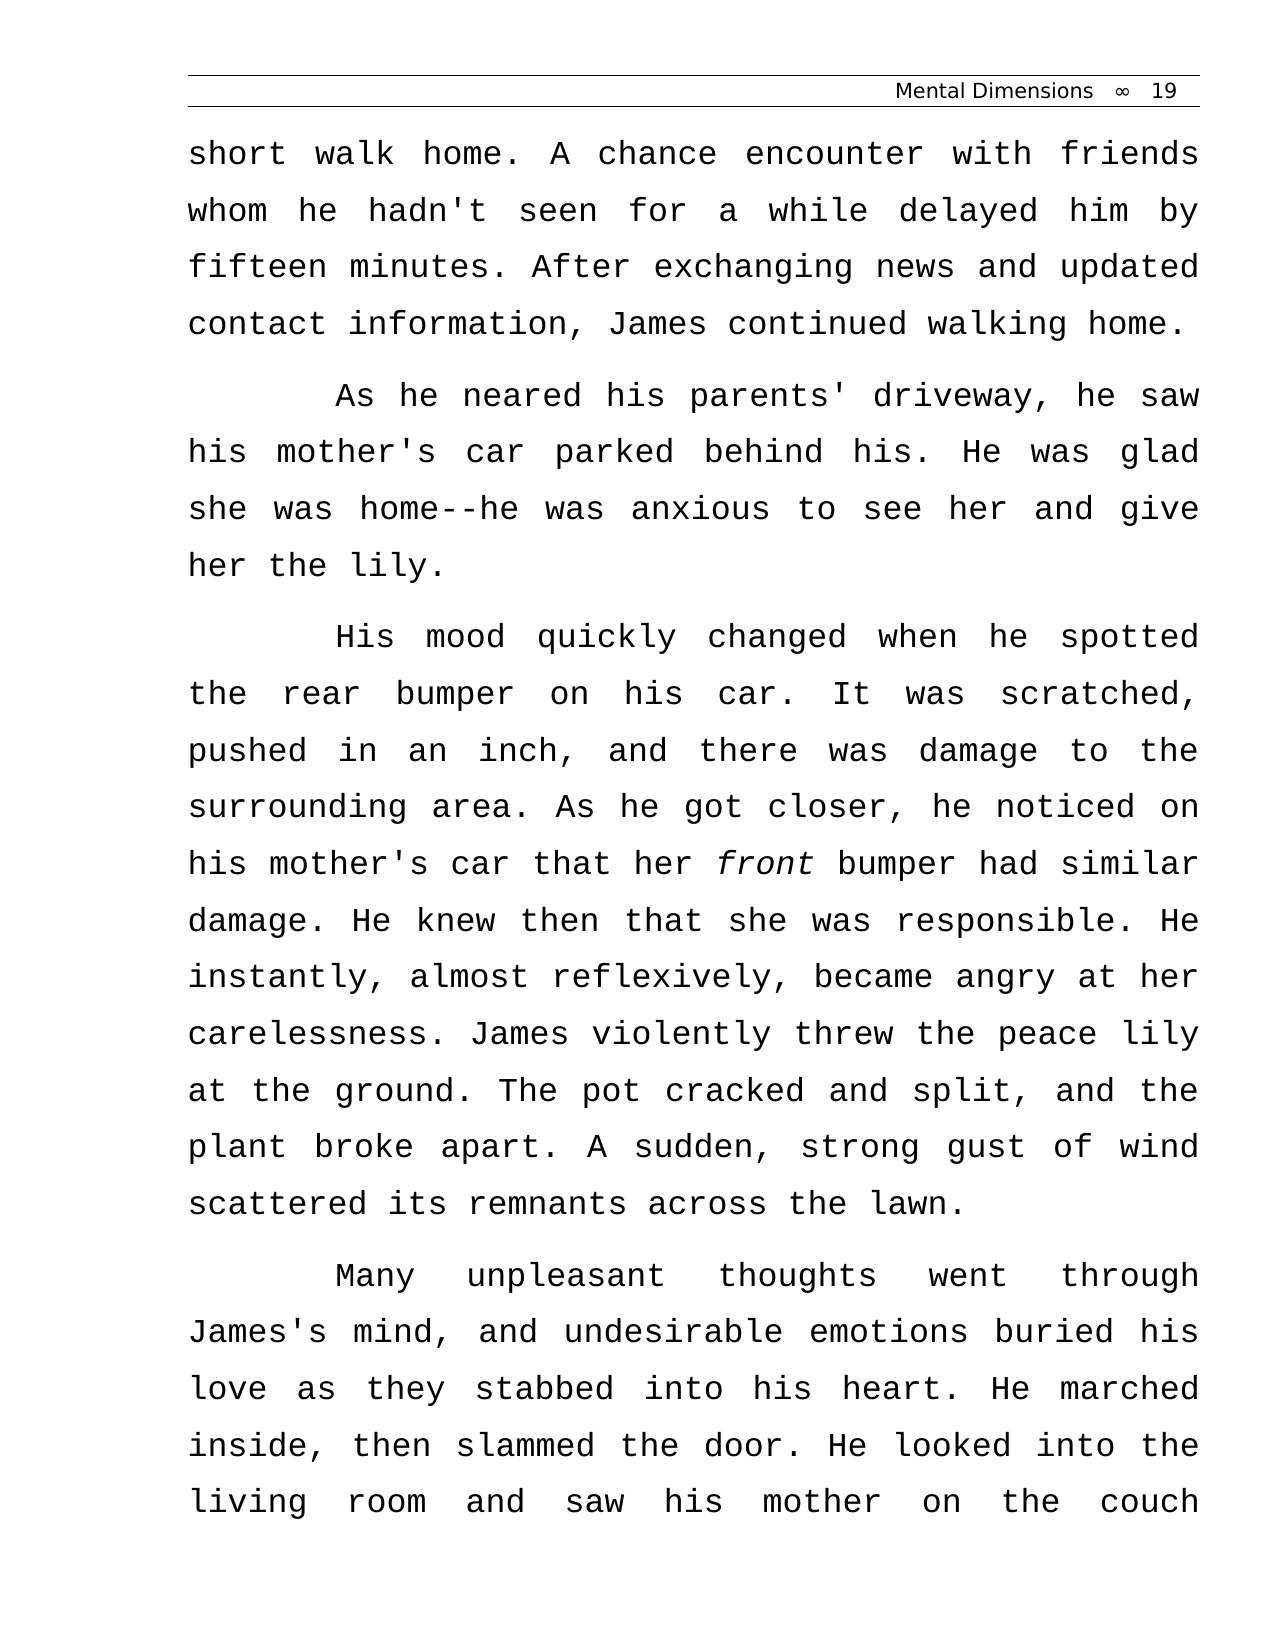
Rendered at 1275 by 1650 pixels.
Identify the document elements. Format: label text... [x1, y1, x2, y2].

text short walk home. A chance encounter with friends whom he hadn't seen for a while delayed him by fifteen minutes. After exchanging news and updated contact information, James continued walking home. [187, 137, 1200, 344]
text His mood quickly changed when he spotted the rear bumper on his car. It was scratched, pushed in an inch, and there was damage to the surrounding area. As he got closer, he noticed on his mother's car that her front bumper had similar damage. He knew then that she was responsible. He instantly, almost reflexively, became angry at her carelessness. James violently threw the peace lily at the ground. The pot cracked and split, and the plant broke apart. A sudden, strong gust of wind scattered its remnants across the lawn. [187, 620, 1200, 1224]
text Many unpleasant thoughts went through James's mind, and undesirable emotions buried his love as they stabbed into his heart. He marched inside, then slammed the door. He looked into the living room and saw his mother on the couch [187, 1258, 1200, 1523]
text As he neared his parents' driveway, he saw his mother's car parked behind his. He was glad she was home--he was anxious to see her and give her the lily. [187, 378, 1200, 586]
